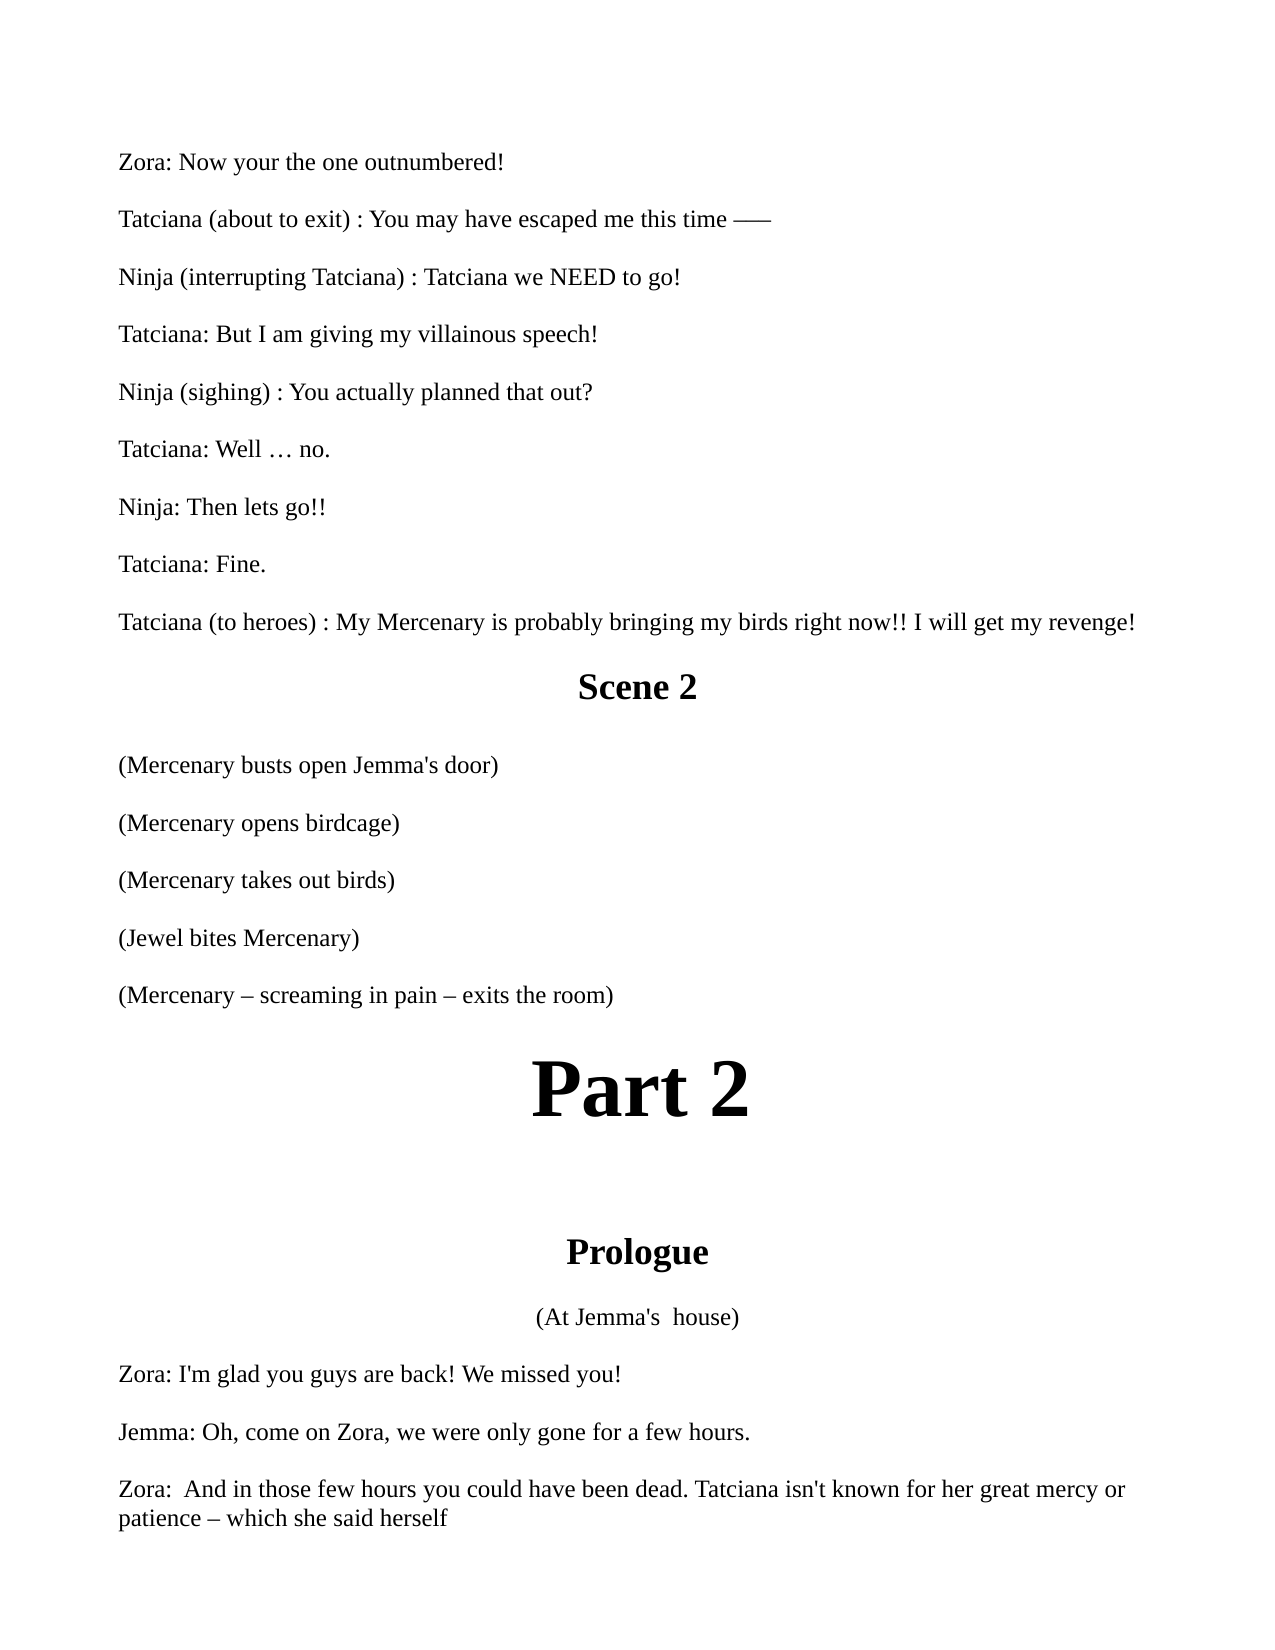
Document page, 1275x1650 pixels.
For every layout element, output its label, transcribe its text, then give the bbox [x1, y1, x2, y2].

text Tatciana: Well … no. [118, 434, 1157, 463]
text Tatciana (to heroes) : My Mercenary is probably bringing my birds right now!! I will get my revenge! [118, 607, 1157, 636]
text (Jewel bites Mercenary) [118, 923, 1157, 952]
text Zora: I'm glad you guys are back! We missed you! [118, 1359, 1157, 1388]
text (At Jemma's house) [118, 1302, 1157, 1330]
text Ninja (interrupting Tatciana) : Tatciana we NEED to go! [118, 262, 1157, 291]
text Zora: Now your the one outnumbered! [118, 147, 1157, 176]
text Tatciana (about to exit) : You may have escaped me this time ––– [118, 204, 1157, 233]
text (Mercenary takes out birds) [118, 866, 1157, 894]
text (Mercenary opens birdcage) [118, 808, 1157, 837]
text Prologue [118, 1230, 1157, 1273]
text Jemma: Oh, come on Zora, we were only gone for a few hours. [118, 1417, 1157, 1445]
text Part 2 [118, 1038, 1157, 1134]
text Tatciana: Fine. [118, 549, 1157, 578]
text (Mercenary – screaming in pain – exits the room) [118, 981, 1157, 1009]
text Zora: And in those few hours you could have been dead. Tatciana isn't known for her great mercy or patience – which she said herself [118, 1474, 1157, 1532]
text Tatciana: But I am giving my villainous speech! [118, 319, 1157, 348]
text Ninja (sighing) : You actually planned that out? [118, 377, 1157, 406]
text Ninja: Then lets go!! [118, 492, 1157, 521]
text (Mercenary busts open Jemma's door) [118, 751, 1157, 779]
text Scene 2 [118, 664, 1157, 707]
